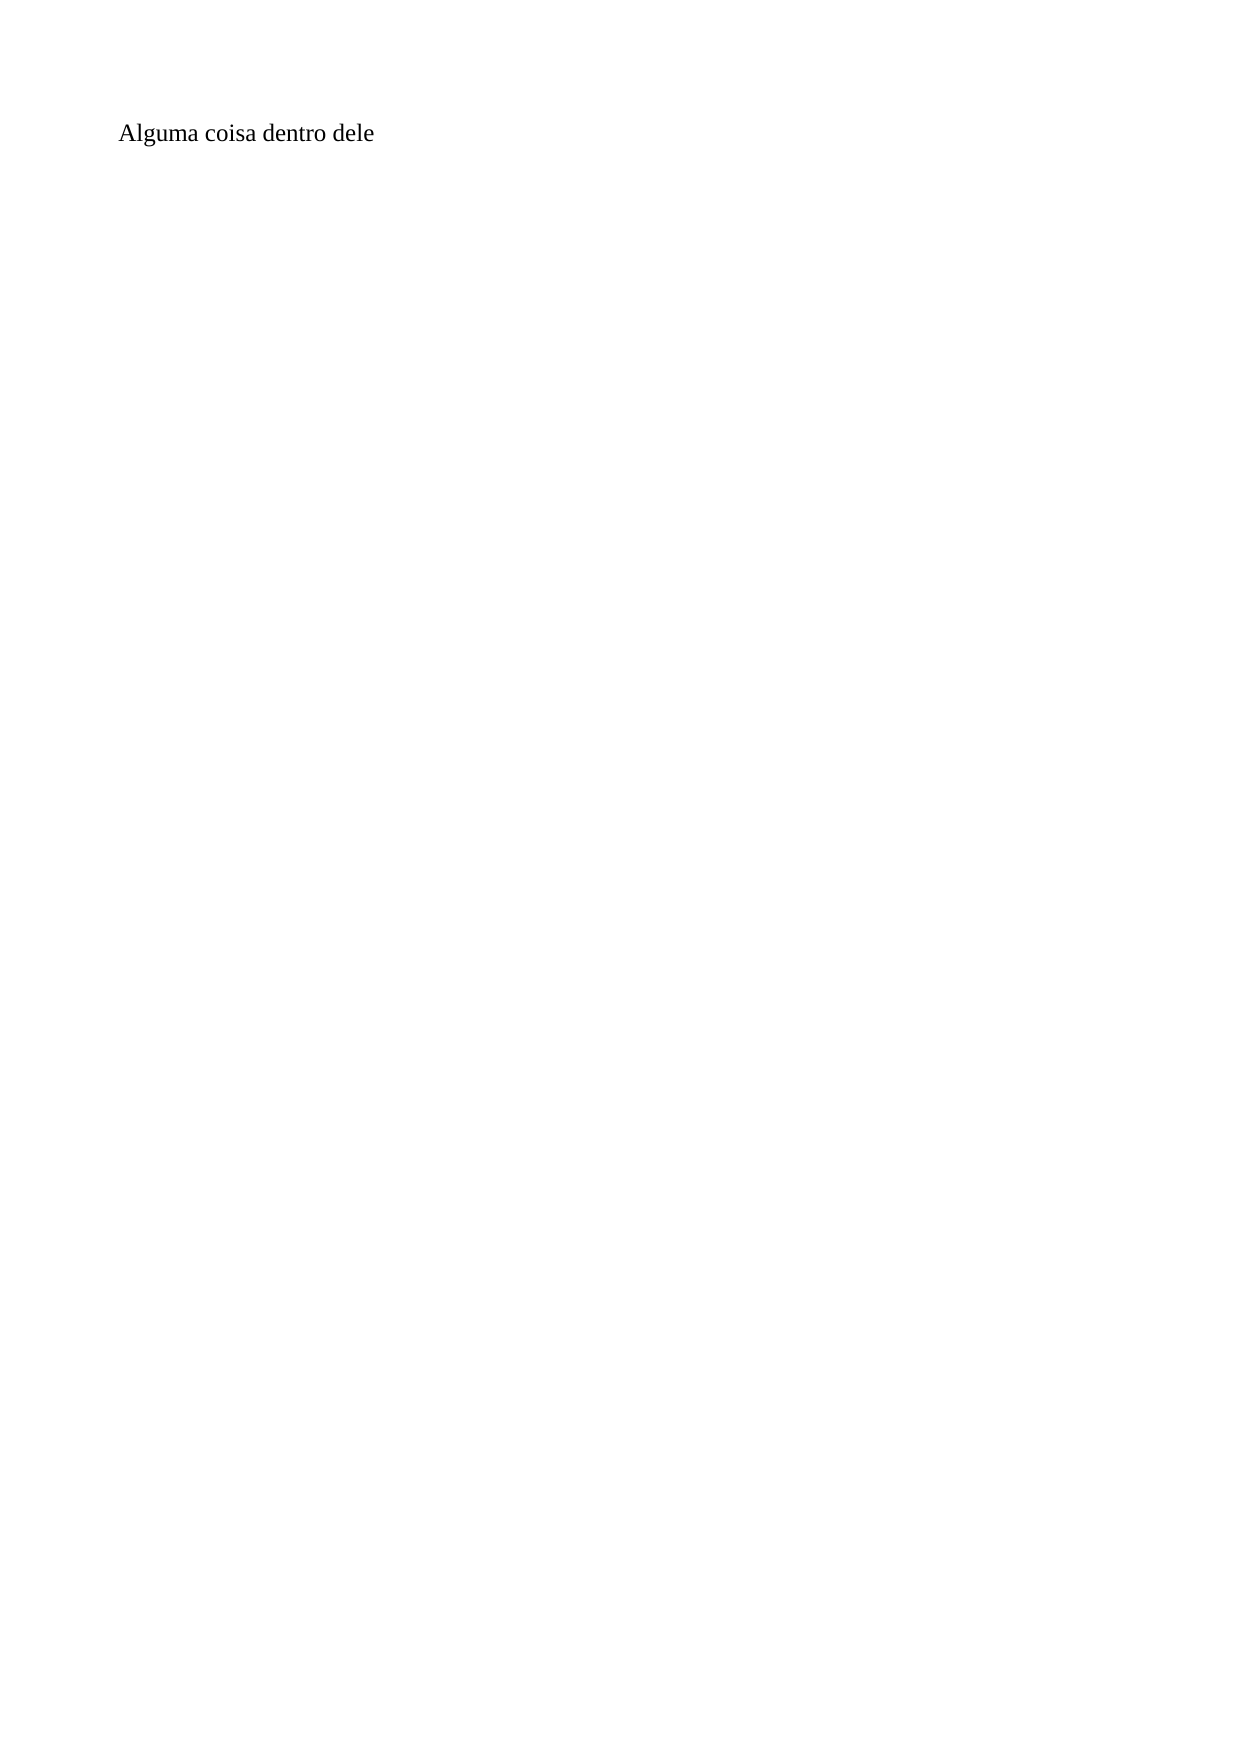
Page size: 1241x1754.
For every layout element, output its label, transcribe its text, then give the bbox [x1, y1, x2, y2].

text Alguma coisa dentro dele [118, 118, 1122, 147]
